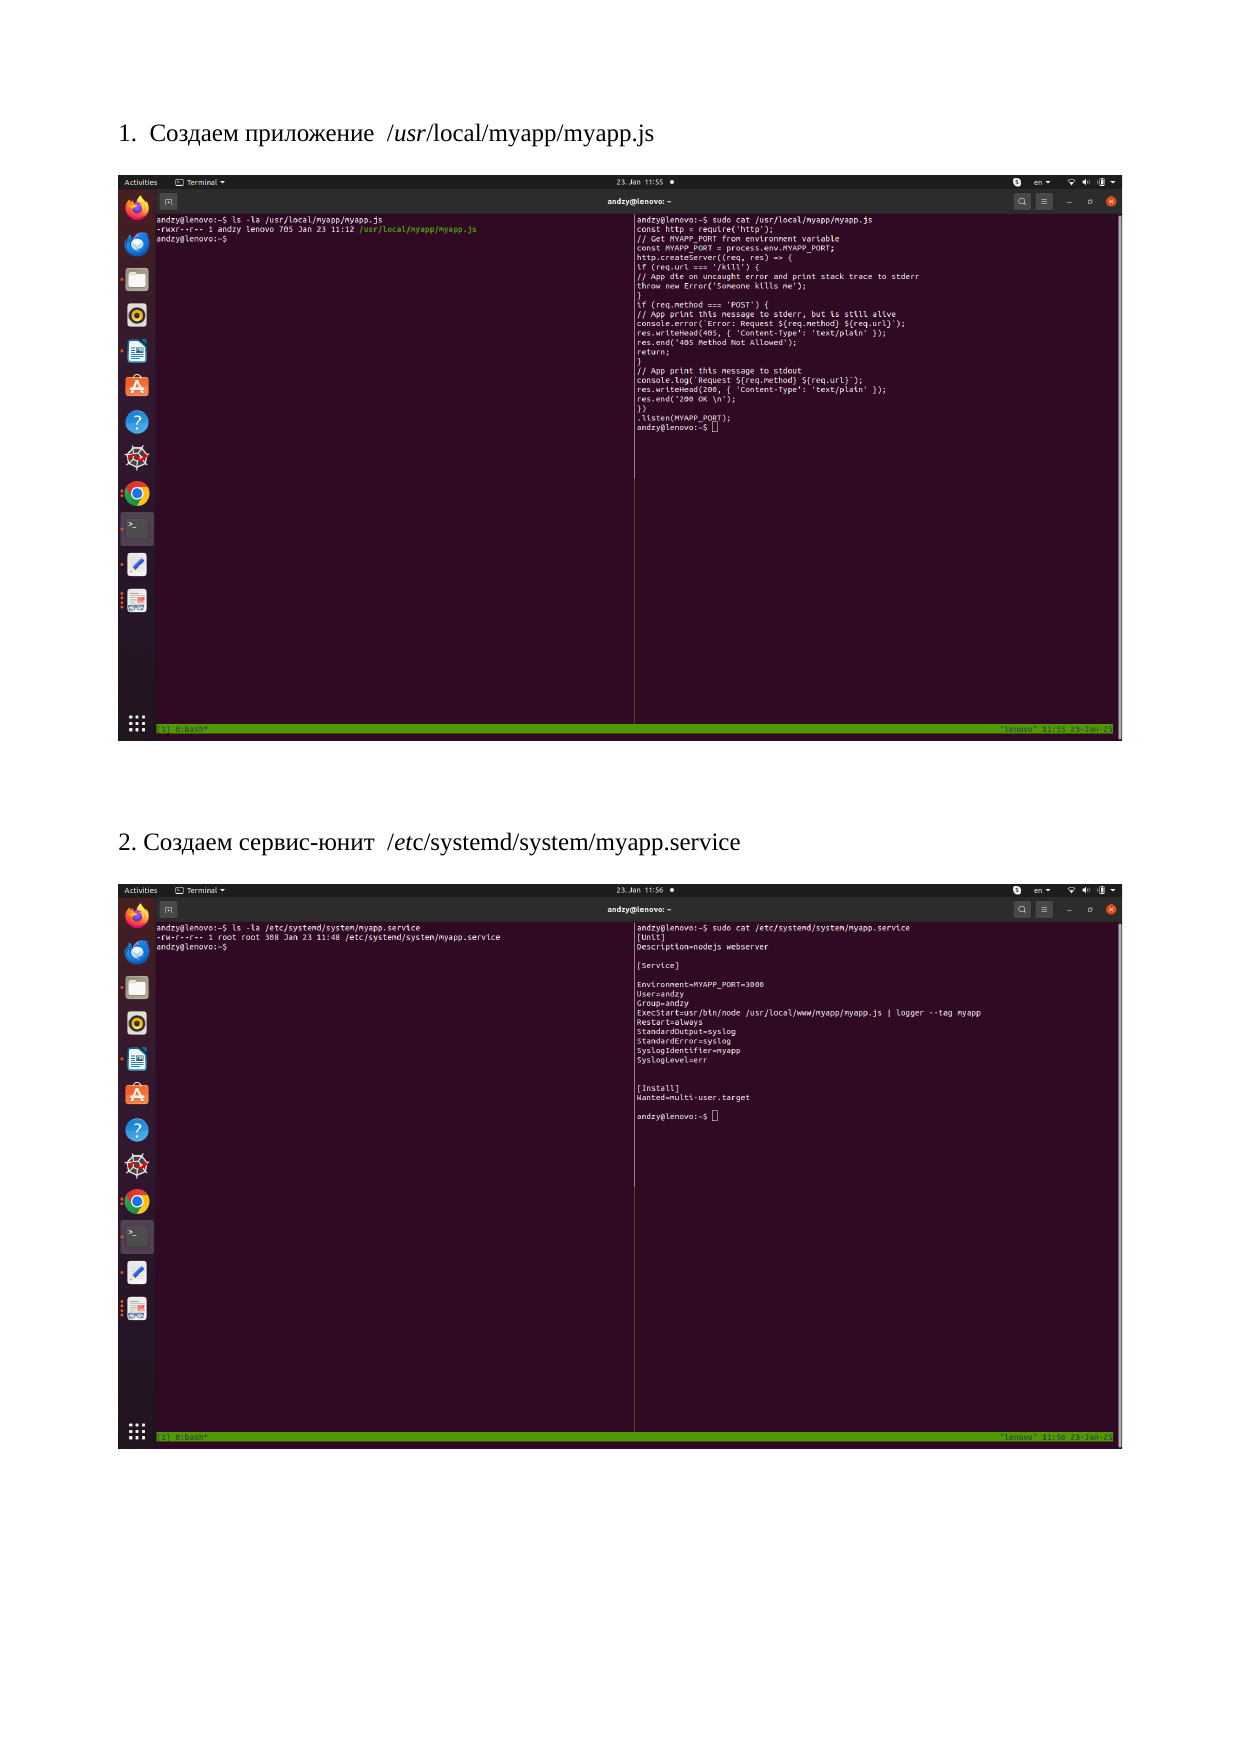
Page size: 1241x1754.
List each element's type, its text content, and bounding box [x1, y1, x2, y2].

picture [118, 175, 1123, 741]
text 2. Cоздаем сервис-юнит /etc/systemd/system/myapp.service [118, 827, 1122, 855]
text 1. Cоздаем приложение /usr/local/myapp/myapp.js [118, 118, 1122, 147]
picture [118, 884, 1123, 1449]
